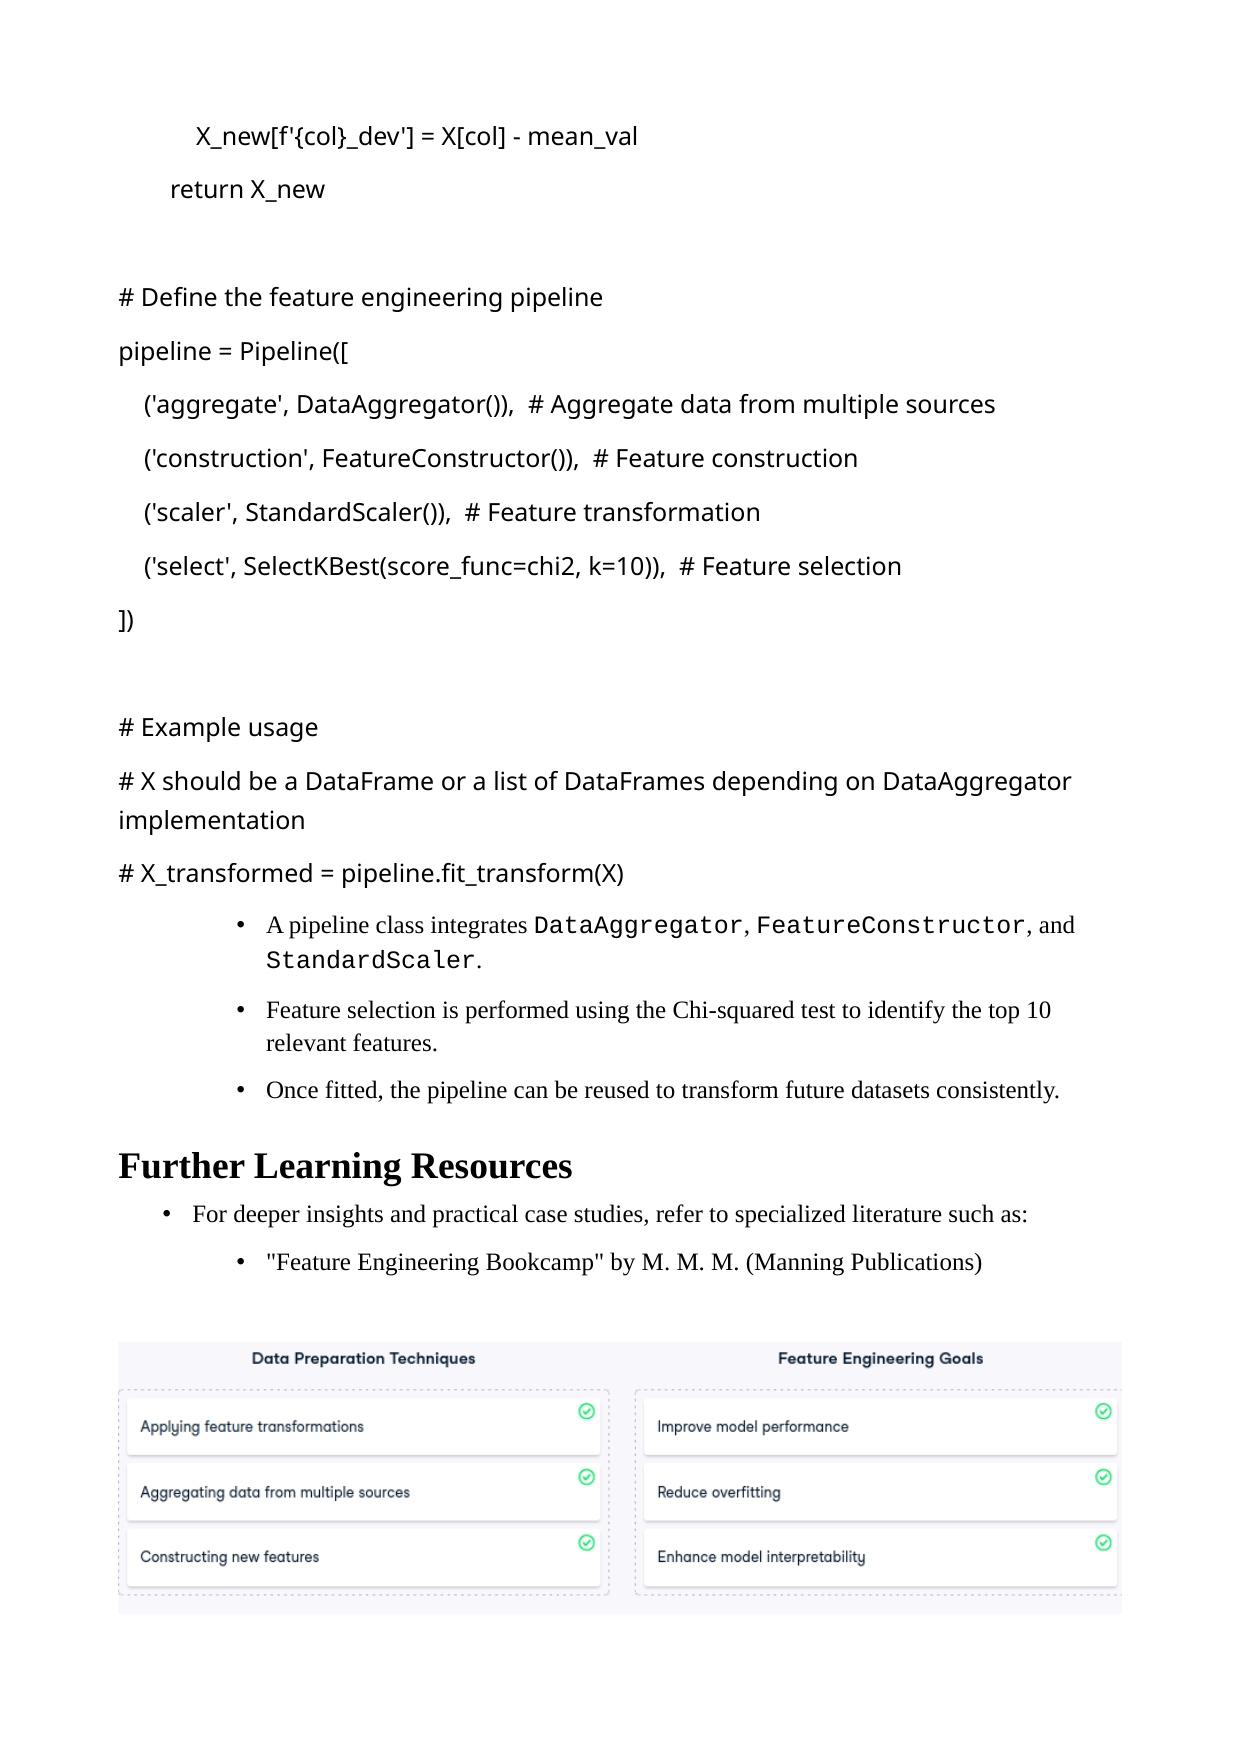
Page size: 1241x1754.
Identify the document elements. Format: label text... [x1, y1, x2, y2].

text ('aggregate', DataAggregator()), # Aggregate data from multiple sources [118, 387, 1122, 421]
text # Define the feature engineering pipeline [118, 279, 1122, 313]
text ('construction', FeatureConstructor()), # Feature construction [118, 441, 1122, 475]
list Feature selection is performed using the Chi-squared test to identify the top 10 relevant features. [236, 995, 1122, 1057]
text ]) [118, 602, 1122, 636]
text # X should be a DataFrame or a list of DataFrames depending on DataAggregator implementation [118, 763, 1122, 836]
text return X_new [118, 172, 1122, 206]
text X_new[f'{col}_dev'] = X[col] - mean_val [118, 118, 1122, 152]
list For deeper insights and practical case studies, refer to specialized literature such as: [162, 1199, 1122, 1228]
list A pipeline class integrates DataAggregator, FeatureConstructor, and StandardScaler. [236, 910, 1122, 976]
picture [118, 1342, 1123, 1614]
text # X_transformed = pipeline.fit_transform(X) [118, 856, 1122, 890]
text ('select', SelectKBest(score_func=chi2, k=10)), # Feature selection [118, 548, 1122, 582]
subtitle Further Learning Resources [118, 1144, 1122, 1187]
list "Feature Engineering Bookcamp" by M. M. M. (Manning Publications) [236, 1247, 1122, 1276]
text ('scaler', StandardScaler()), # Feature transformation [118, 494, 1122, 528]
text pipeline = Pipeline([ [118, 333, 1122, 367]
list Once fitted, the pipeline can be reused to transform future datasets consistently. [236, 1076, 1122, 1104]
text # Example usage [118, 709, 1122, 743]
